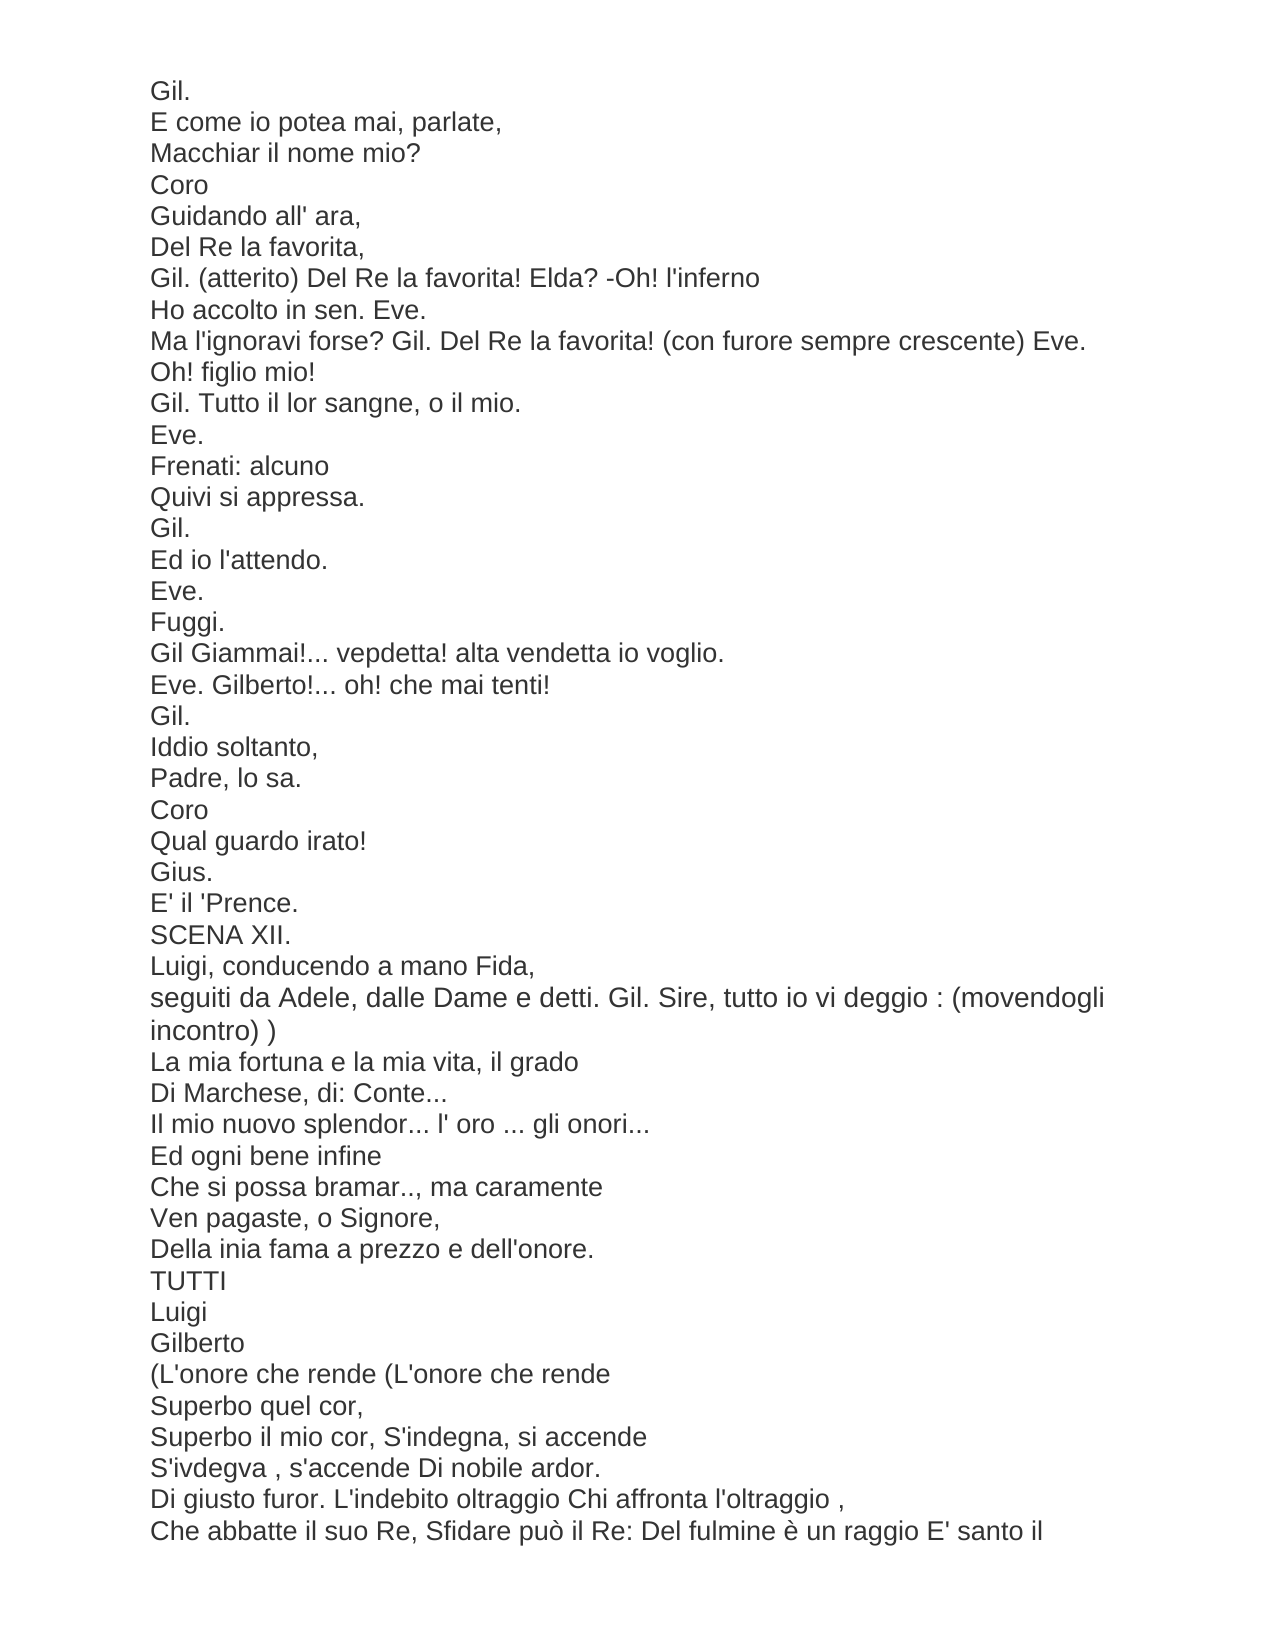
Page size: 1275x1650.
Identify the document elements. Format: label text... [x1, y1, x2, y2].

text Gil. [150, 512, 1125, 544]
text Del Re la favorita, [150, 231, 1125, 262]
text S'ivdegva , s'accende Di nobile ardor. [150, 1452, 1125, 1483]
text Luigi, conducendo a mano Fida, [150, 950, 1125, 981]
text Che si possa bramar.., ma caramente [150, 1171, 1125, 1202]
text Iddio soltanto, [150, 731, 1125, 762]
text (L'onore che rende (L'onore che rende [150, 1358, 1125, 1390]
text Coro [150, 169, 1125, 200]
text E come io potea mai, parlate, [150, 106, 1125, 137]
text seguiti da Adele, dalle Dame e detti. Gil. Sire, tutto io vi deggio : (movendogli [150, 981, 1125, 1014]
text Macchiar il nome mio? [150, 137, 1125, 169]
text Ho accolto in sen. Eve. [150, 294, 1125, 325]
text Superbo il mio cor, S'indegna, si accende [150, 1421, 1125, 1452]
text Eve. Gilberto!... oh! che mai tenti! [150, 669, 1125, 700]
text E' il 'Prence. [150, 887, 1125, 919]
text Gil. [150, 700, 1125, 731]
text Fuggi. [150, 606, 1125, 637]
text Gilberto [150, 1327, 1125, 1358]
text Della inia fama a prezzo e dell'onore. [150, 1233, 1125, 1265]
text Guidando all' ara, [150, 200, 1125, 231]
text Il mio nuovo splendor... l' oro ... gli onori... [150, 1108, 1125, 1140]
text Di Marchese, di: Conte... [150, 1077, 1125, 1108]
text Eve. [150, 419, 1125, 450]
text Gil. Tutto il lor sangne, o il mio. [150, 387, 1125, 419]
text Gius. [150, 856, 1125, 887]
text SCENA XII. [150, 919, 1125, 950]
text Qual guardo irato! [150, 825, 1125, 856]
text La mia fortuna e la mia vita, il grado [150, 1046, 1125, 1077]
text Superbo quel cor, [150, 1390, 1125, 1421]
text Gil. (atterito) Del Re la favorita! Elda? -Oh! l'inferno [150, 262, 1125, 294]
text Gil. [150, 75, 1125, 106]
text Ma l'ignoravi forse? Gil. Del Re la favorita! (con furore sempre crescente) Eve. [150, 325, 1125, 356]
text Oh! figlio mio! [150, 356, 1125, 387]
text Luigi [150, 1296, 1125, 1327]
text Gil Giammai!... vepdetta! alta vendetta io voglio. [150, 637, 1125, 669]
text Ven pagaste, o Signore, [150, 1202, 1125, 1233]
text Coro [150, 794, 1125, 825]
text Che abbatte il suo Re, Sfidare può il Re: Del fulmine è un raggio E' santo il [150, 1515, 1125, 1546]
text Frenati: alcuno [150, 450, 1125, 481]
text Padre, lo sa. [150, 762, 1125, 794]
text Eve. [150, 575, 1125, 606]
text TUTTI [150, 1265, 1125, 1296]
text incontro) ) [150, 1014, 1125, 1046]
text Quivi si appressa. [150, 481, 1125, 512]
text Ed io l'attendo. [150, 544, 1125, 575]
text Di giusto furor. L'indebito oltraggio Chi affronta l'oltraggio , [150, 1483, 1125, 1515]
text Ed ogni bene infine [150, 1140, 1125, 1171]
